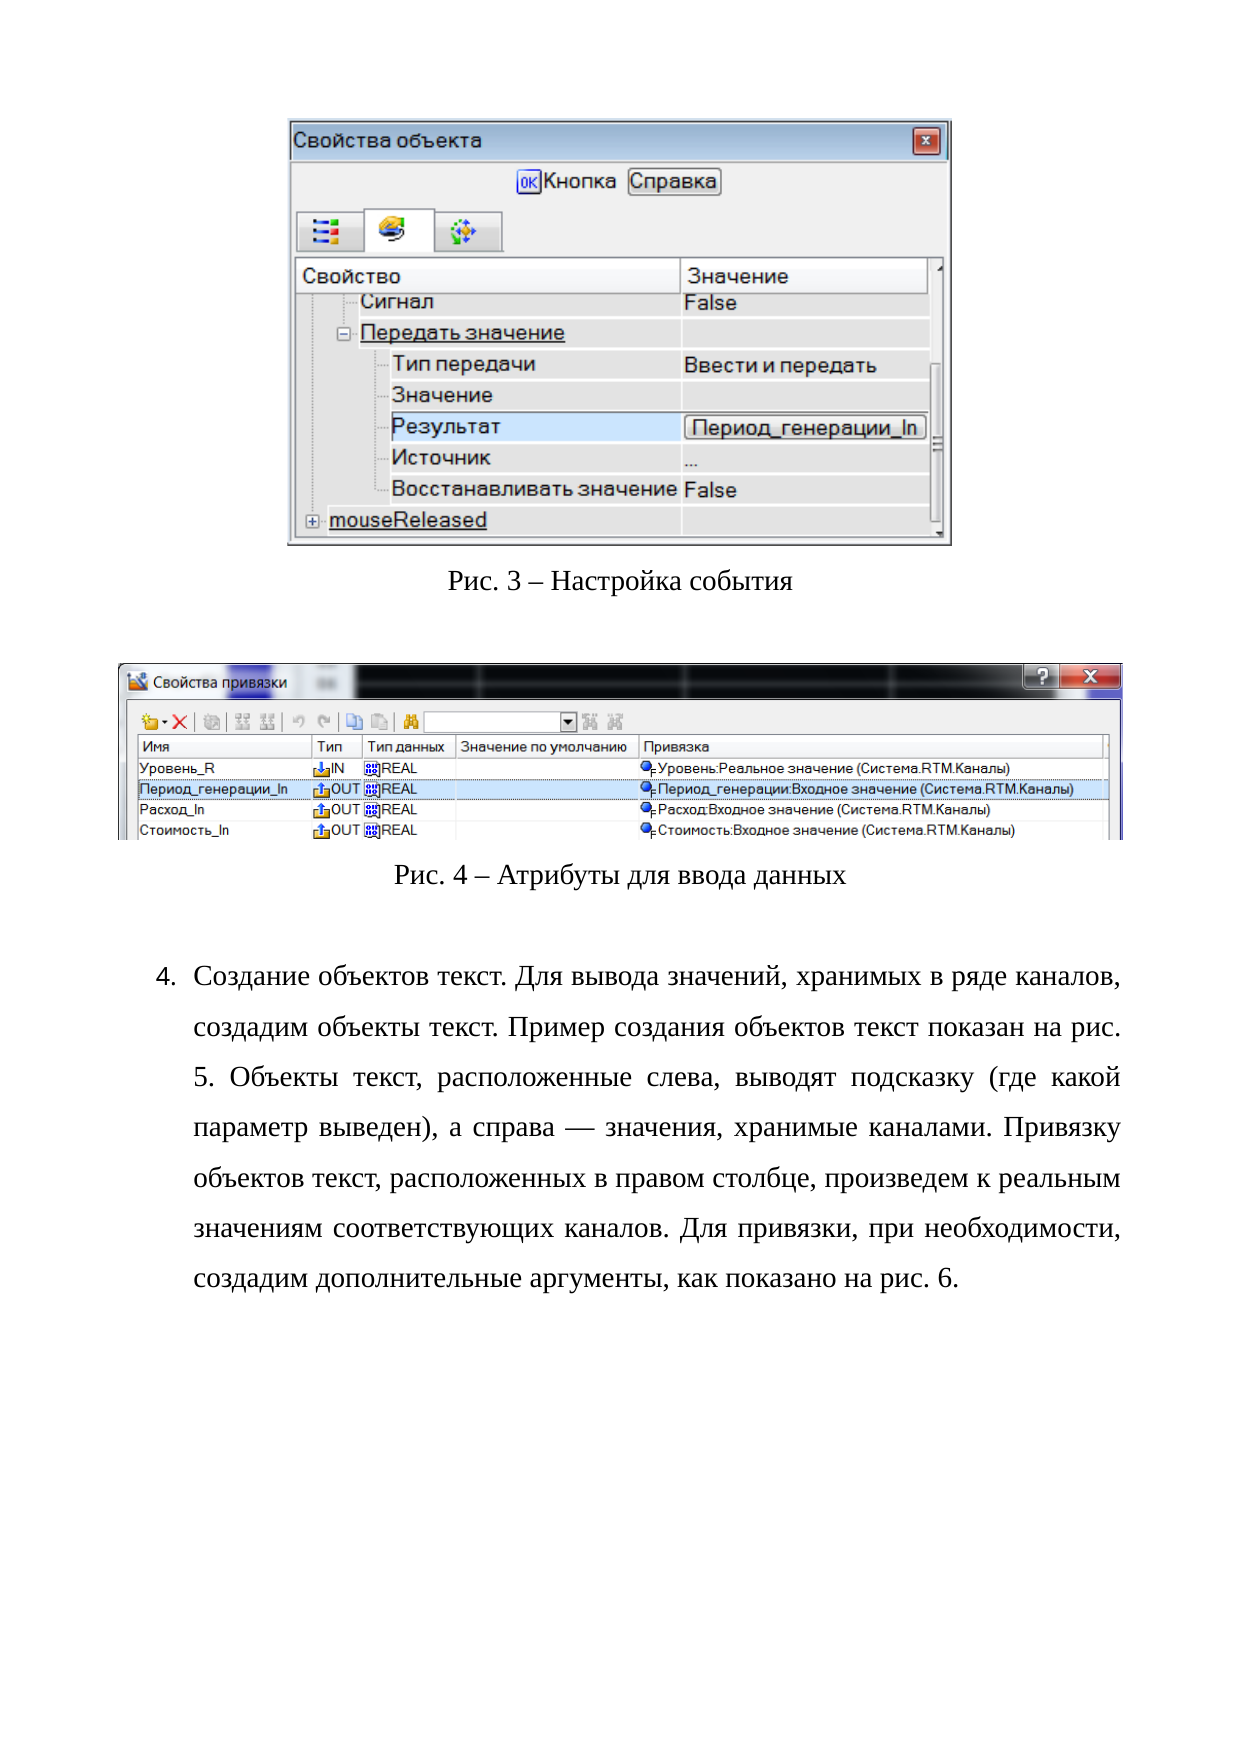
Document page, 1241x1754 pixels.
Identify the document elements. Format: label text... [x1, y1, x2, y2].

text Рис. 4 – Атрибуты для ввода данных [118, 857, 1122, 891]
picture [287, 118, 952, 546]
picture [118, 663, 1123, 840]
list Создание объектов текст. Для вывода значений, хранимых в ряде каналов, создадим объекты текст. Пример создания объектов текст показан на рис. 5. Объекты текст, расположенные слева, выводят подсказку (где какой параметр выведен), а справа — значения, хранимые каналами. Привязку объектов текст, расположенных в правом столбце, произведем к реальным значениям соответствующих каналов. Для привязки, при необходимости, создадим дополнительные аргументы, как показано на рис. 6. [156, 958, 1122, 1294]
text Рис. 3 – Настройка события [118, 563, 1122, 597]
